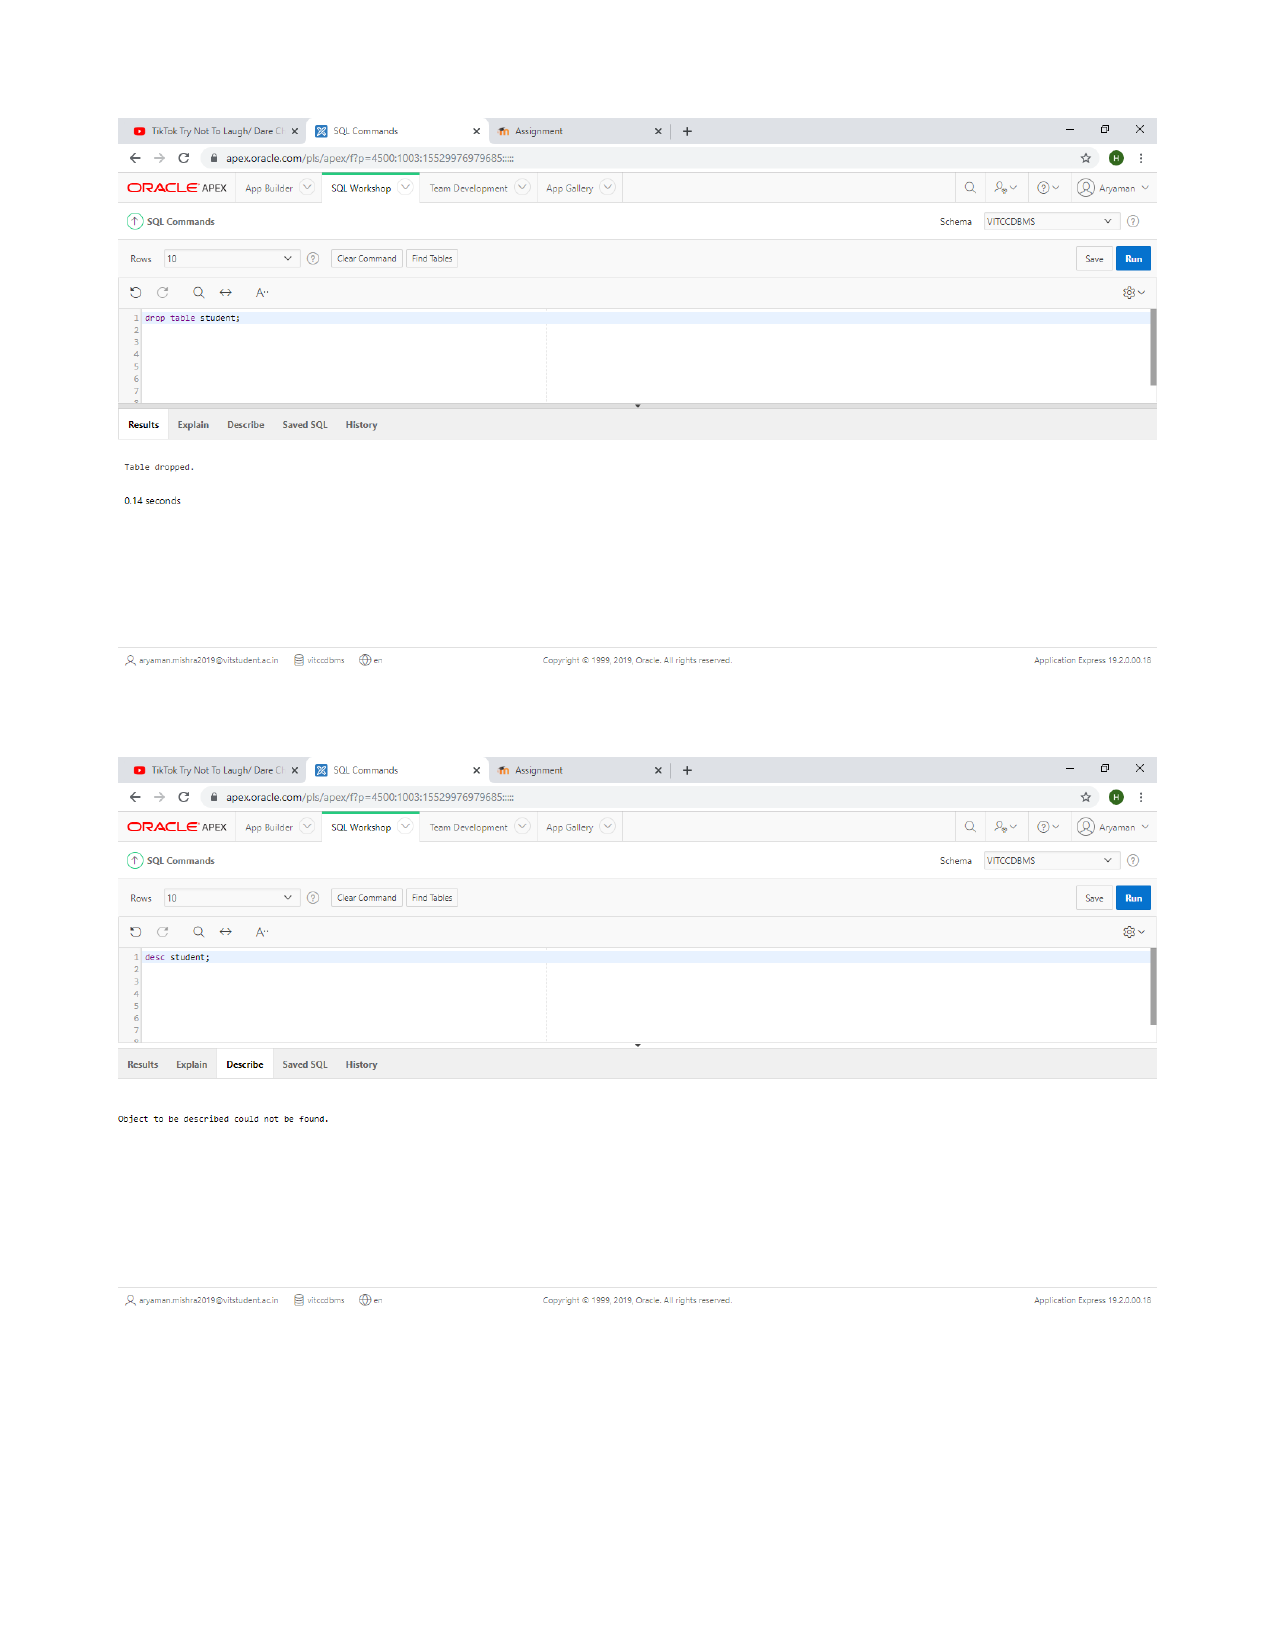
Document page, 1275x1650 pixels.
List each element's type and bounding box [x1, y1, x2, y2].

picture [118, 757, 1157, 1312]
picture [118, 118, 1157, 672]
